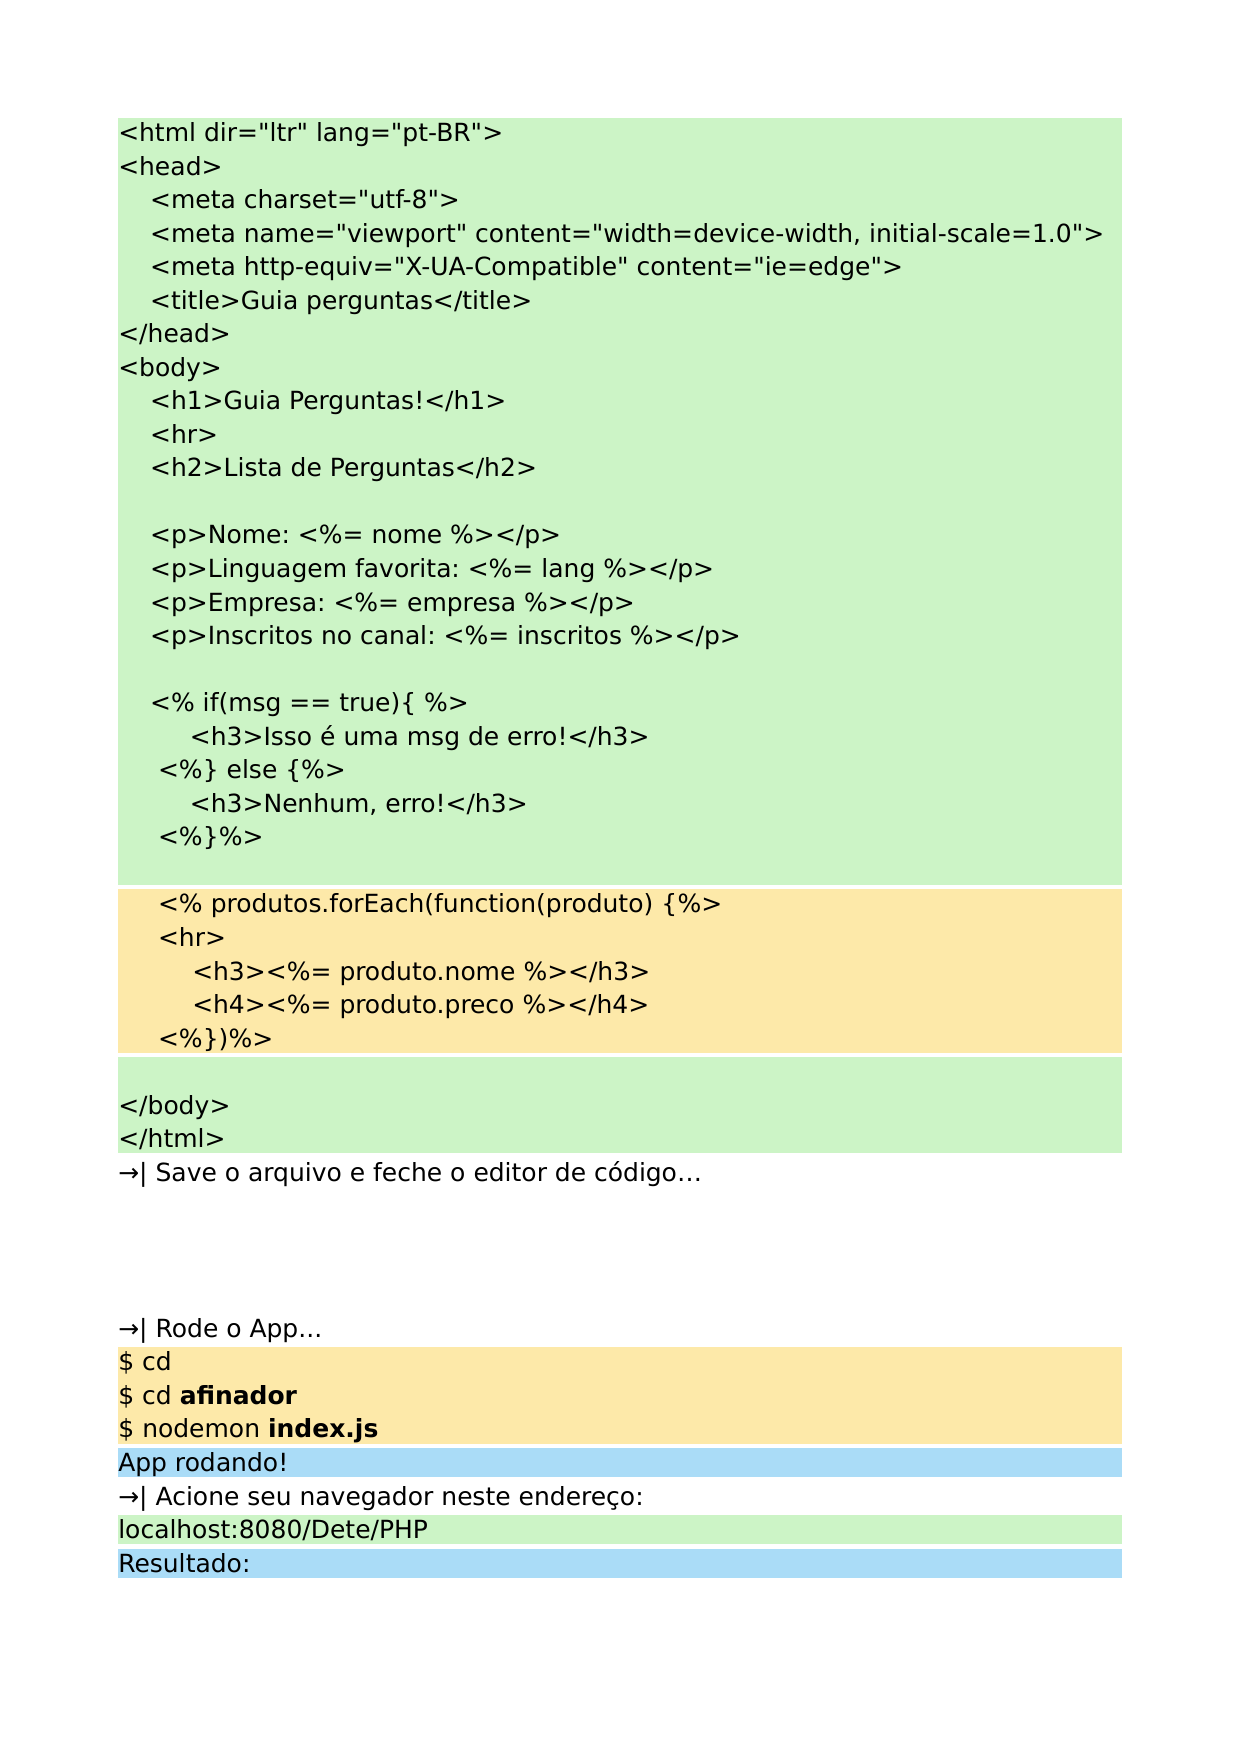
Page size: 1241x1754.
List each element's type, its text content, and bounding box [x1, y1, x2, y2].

text <h4><%= produto.preco %></h4> [118, 990, 1122, 1019]
text <html dir="ltr" lang="pt-BR"> [118, 118, 1122, 147]
text <head> [118, 152, 1122, 181]
text <%})%> [118, 1024, 1122, 1053]
text <h3>Isso é uma msg de erro!</h3> [118, 722, 1122, 751]
text </html> [118, 1124, 1122, 1153]
text localhost:8080/Dete/PHP [118, 1515, 1122, 1544]
text <title>Guia perguntas</title> [118, 286, 1122, 315]
text App rodando! [118, 1448, 1122, 1477]
text <%} else {%> [118, 755, 1122, 784]
text <body> [118, 353, 1122, 382]
text <% if(msg == true){ %> [118, 688, 1122, 717]
text <p>Empresa: <%= empresa %></p> [118, 588, 1122, 617]
text <p>Nome: <%= nome %></p> [118, 521, 1122, 550]
text <hr> [118, 420, 1122, 449]
text <h2>Lista de Perguntas</h2> [118, 453, 1122, 483]
text </head> [118, 319, 1122, 348]
text <h3><%= produto.nome %></h3> [118, 957, 1122, 986]
text →| Rode o App... [118, 1314, 1122, 1343]
text <h3>Nenhum, erro!</h3> [118, 789, 1122, 818]
text Resultado: [118, 1549, 1122, 1578]
text <meta charset="utf-8"> [118, 185, 1122, 214]
text $ nodemon index.js [118, 1414, 1122, 1444]
text <p>Linguagem favorita: <%= lang %></p> [118, 554, 1122, 583]
text <h1>Guia Perguntas!</h1> [118, 386, 1122, 416]
text <% produtos.forEach(function(produto) {%> [118, 889, 1122, 919]
text </body> [118, 1091, 1122, 1120]
text <hr> [118, 923, 1122, 952]
text <meta http-equiv="X-UA-Compatible" content="ie=edge"> [118, 252, 1122, 281]
text →| Acione seu navegador neste endereço: [118, 1482, 1122, 1511]
text <%}%> [118, 822, 1122, 852]
text $ cd [118, 1347, 1122, 1377]
text <p>Inscritos no canal: <%= inscritos %></p> [118, 621, 1122, 650]
text →| Save o arquivo e feche o editor de código… [118, 1158, 1122, 1187]
text <meta name="viewport" content="width=device-width, initial-scale=1.0"> [118, 219, 1122, 248]
text $ cd afinador [118, 1381, 1122, 1410]
